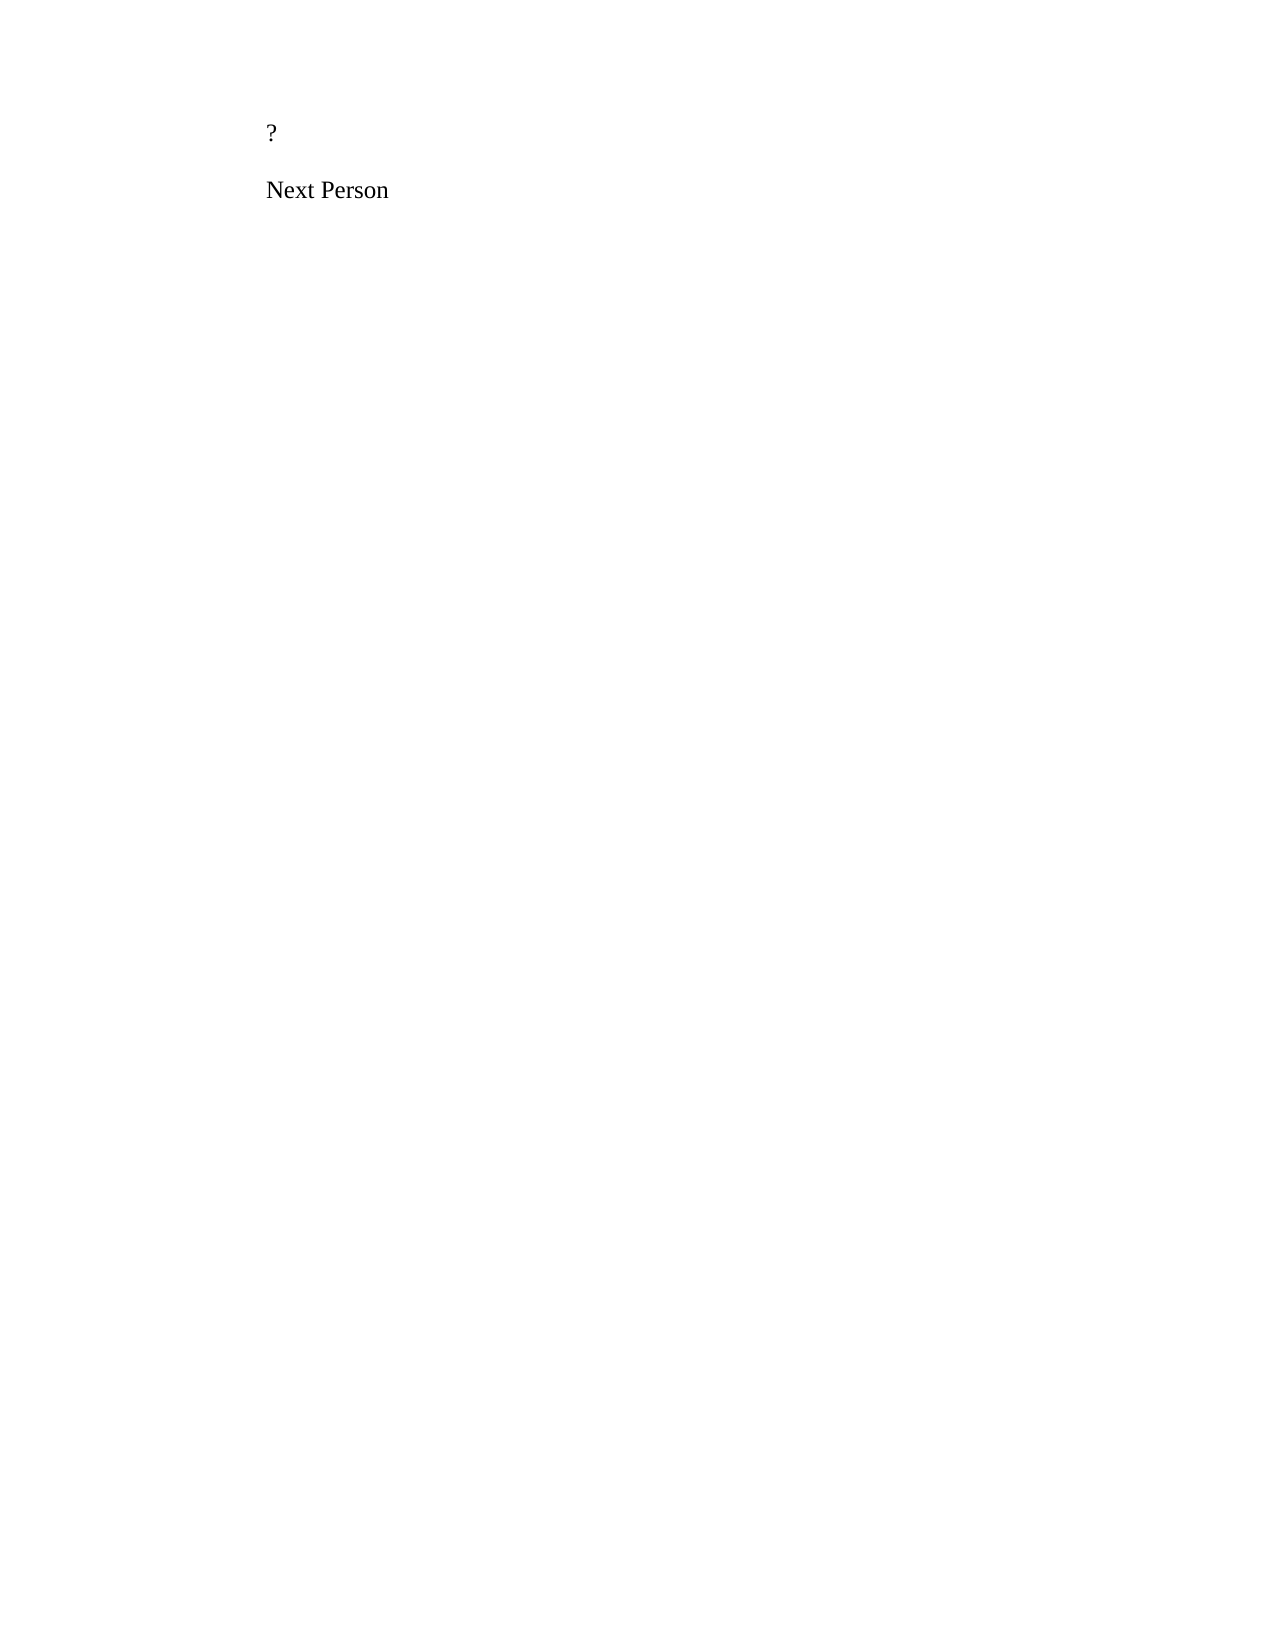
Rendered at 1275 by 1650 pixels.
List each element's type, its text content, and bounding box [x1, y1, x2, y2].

text Next Person [118, 176, 1157, 204]
text ? [118, 118, 1157, 147]
